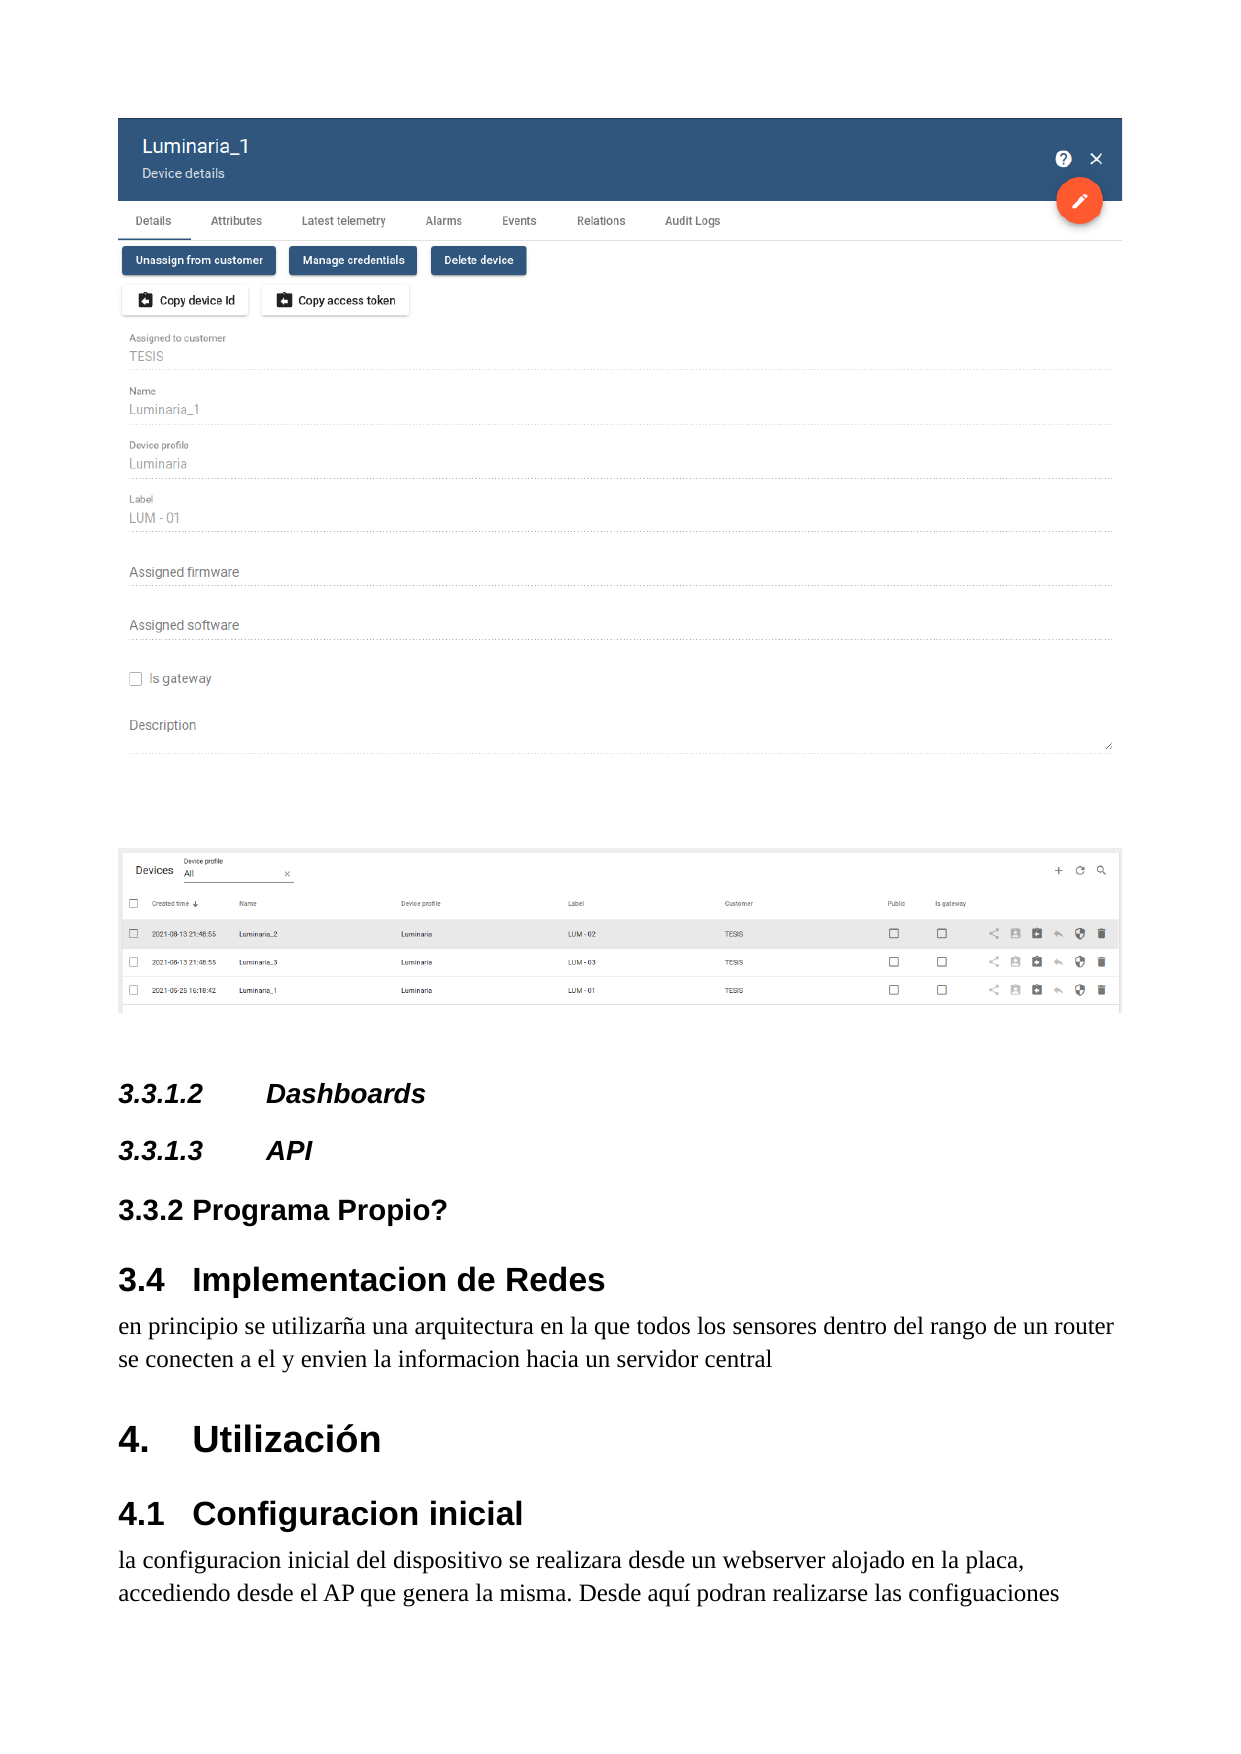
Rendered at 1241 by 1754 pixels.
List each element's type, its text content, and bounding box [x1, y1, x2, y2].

subtitle Utilización [118, 1417, 1122, 1461]
picture [118, 118, 1123, 797]
text la configuracion inicial del dispositivo se realizara desde un webserver alojado en la placa, accediendo desde el AP que genera la misma. Desde aquí podran realizarse las configuaciones [118, 1545, 1122, 1607]
subtitle Dashboards [118, 1077, 1122, 1109]
subtitle Configuracion inicial [118, 1494, 1122, 1533]
picture [118, 848, 1123, 1013]
subtitle Implementacion de Redes [118, 1260, 1122, 1299]
subtitle API [118, 1134, 1122, 1166]
text en principio se utilizarña una arquitectura en la que todos los sensores dentro del rango de un router se conecten a el y envien la informacion hacia un servidor central [118, 1311, 1122, 1373]
subtitle Programa Propio? [118, 1193, 1122, 1227]
